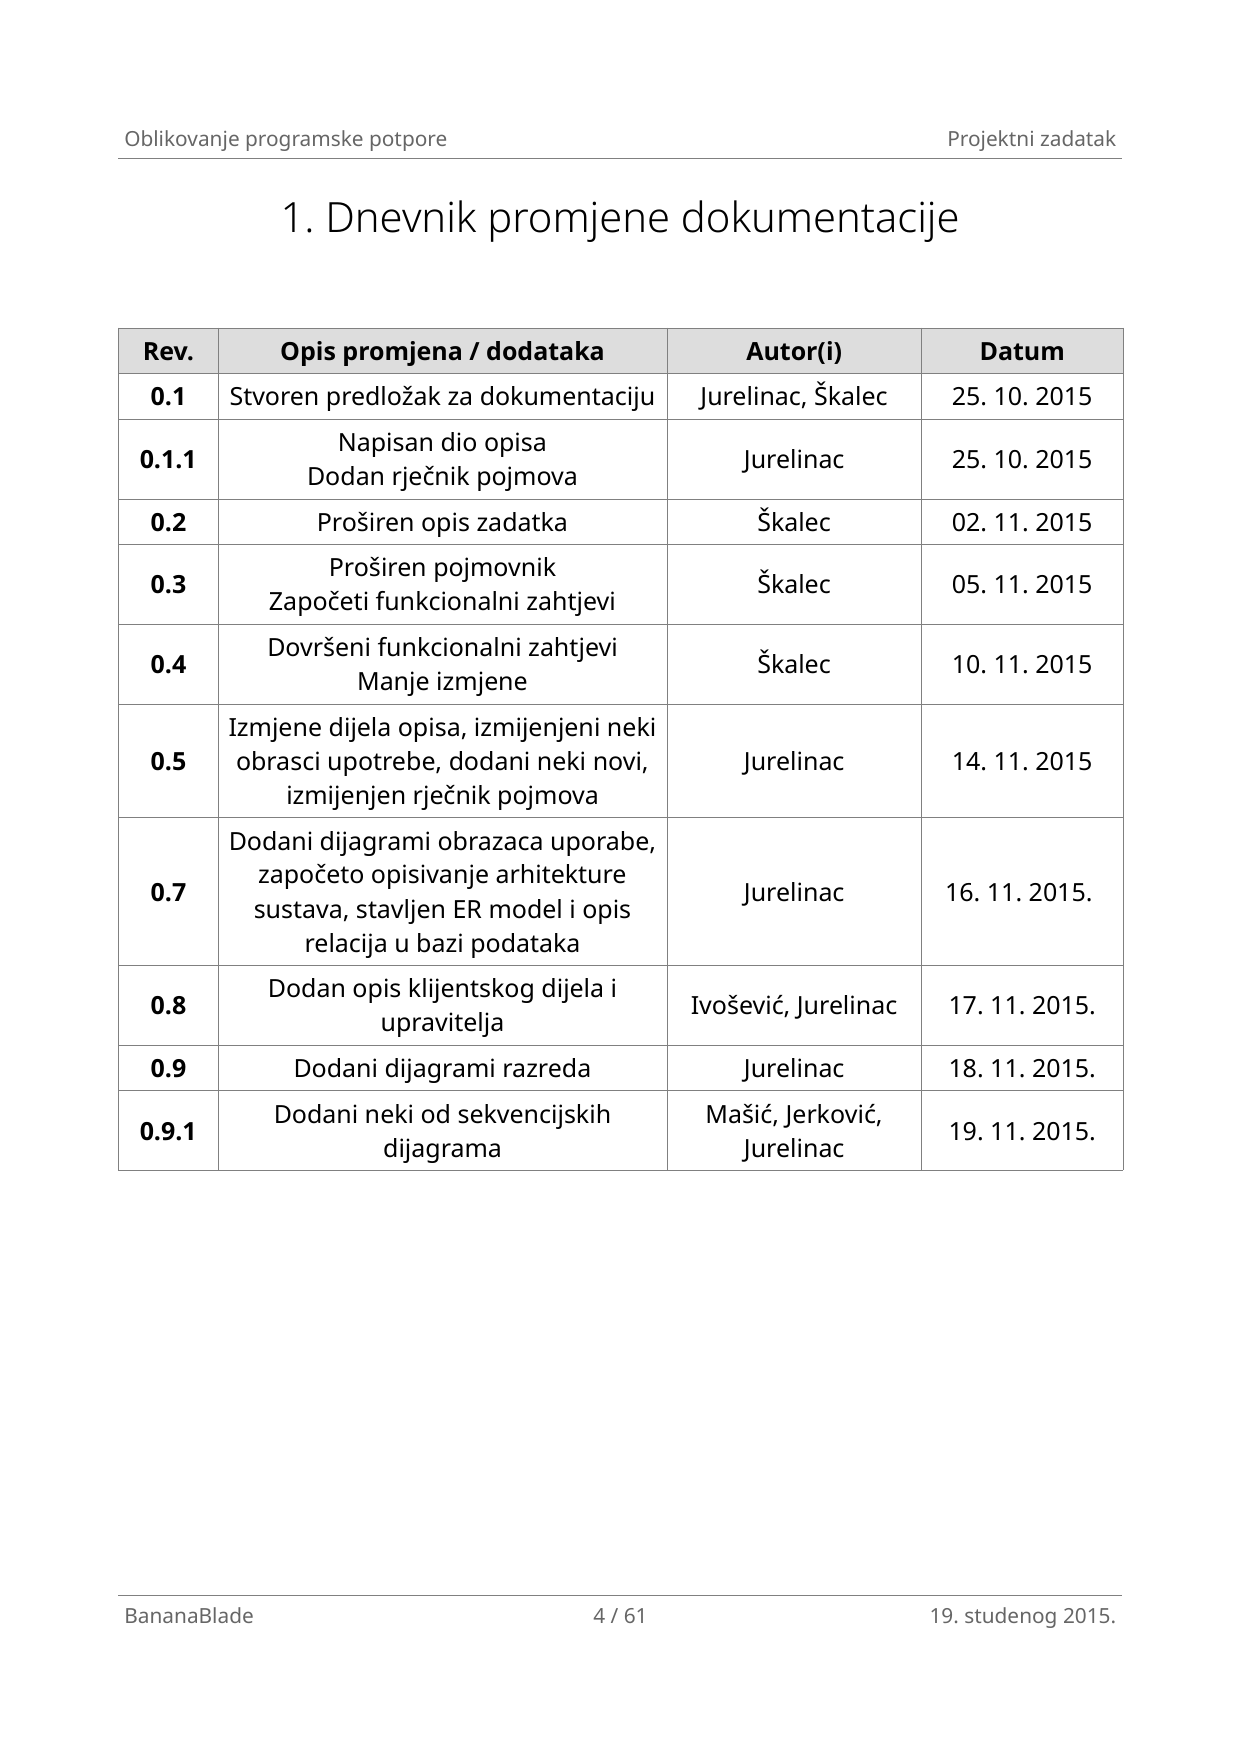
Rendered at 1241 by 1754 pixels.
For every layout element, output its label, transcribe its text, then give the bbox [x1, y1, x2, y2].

table_cell 0.4 [119, 625, 218, 703]
table_cell 02. 11. 2015 [922, 500, 1123, 544]
table_cell Škalec [668, 500, 921, 544]
table_cell Dodani dijagrami razreda [219, 1046, 667, 1090]
table_cell 0.9.1 [119, 1091, 218, 1170]
table_cell 25. 10. 2015 [922, 374, 1123, 419]
table_cell Jurelinac [668, 1046, 921, 1090]
table_cell Napisan dio opisa Dodan rječnik pojmova [219, 420, 667, 498]
table_cell Mašić, Jerković, Jurelinac [668, 1091, 921, 1170]
table_cell 14. 11. 2015 [922, 705, 1123, 817]
table_cell Jurelinac [668, 420, 921, 498]
subtitle 1. Dnevnik promjene dokumentacije [118, 188, 1122, 245]
table_cell 0.3 [119, 545, 218, 624]
table_cell Proširen pojmovnik Započeti funkcionalni zahtjevi [219, 545, 667, 624]
table_header Datum [922, 329, 1123, 373]
table_cell 0.1 [119, 374, 218, 419]
table_header Autor(i) [668, 329, 921, 373]
table_cell Dodan opis klijentskog dijela i upravitelja [219, 966, 667, 1045]
table_cell 0.8 [119, 966, 218, 1045]
table_cell Ivošević, Jurelinac [668, 966, 921, 1045]
table_cell 0.5 [119, 705, 218, 817]
table_cell 18. 11. 2015. [922, 1046, 1123, 1090]
table_cell Škalec [668, 545, 921, 624]
table_cell Izmjene dijela opisa, izmijenjeni neki obrasci upotrebe, dodani neki novi, izmijenjen rječnik pojmova [219, 705, 667, 817]
table_cell 0.1.1 [119, 420, 218, 498]
table_cell 0.9 [119, 1046, 218, 1090]
table_cell 19. 11. 2015. [922, 1091, 1123, 1170]
table_cell Jurelinac [668, 818, 921, 965]
table_cell 0.7 [119, 818, 218, 965]
table_cell Jurelinac, Škalec [668, 374, 921, 419]
table_cell 17. 11. 2015. [922, 966, 1123, 1045]
table_header Opis promjena / dodataka [219, 329, 667, 373]
table_cell 10. 11. 2015 [922, 625, 1123, 703]
table_cell Jurelinac [668, 705, 921, 817]
table_cell Dodani neki od sekvencijskih dijagrama [219, 1091, 667, 1170]
table_cell 0.2 [119, 500, 218, 544]
table_cell Dodani dijagrami obrazaca uporabe, započeto opisivanje arhitekture sustava, stavljen ER model i opis relacija u bazi podataka [219, 818, 667, 965]
table_cell Stvoren predložak za dokumentaciju [219, 374, 667, 419]
table_cell 05. 11. 2015 [922, 545, 1123, 624]
table_cell 16. 11. 2015. [922, 818, 1123, 965]
table_cell Dovršeni funkcionalni zahtjevi Manje izmjene [219, 625, 667, 703]
table_cell 25. 10. 2015 [922, 420, 1123, 498]
table_cell Škalec [668, 625, 921, 703]
table_cell Proširen opis zadatka [219, 500, 667, 544]
table_header Rev. [119, 329, 218, 373]
